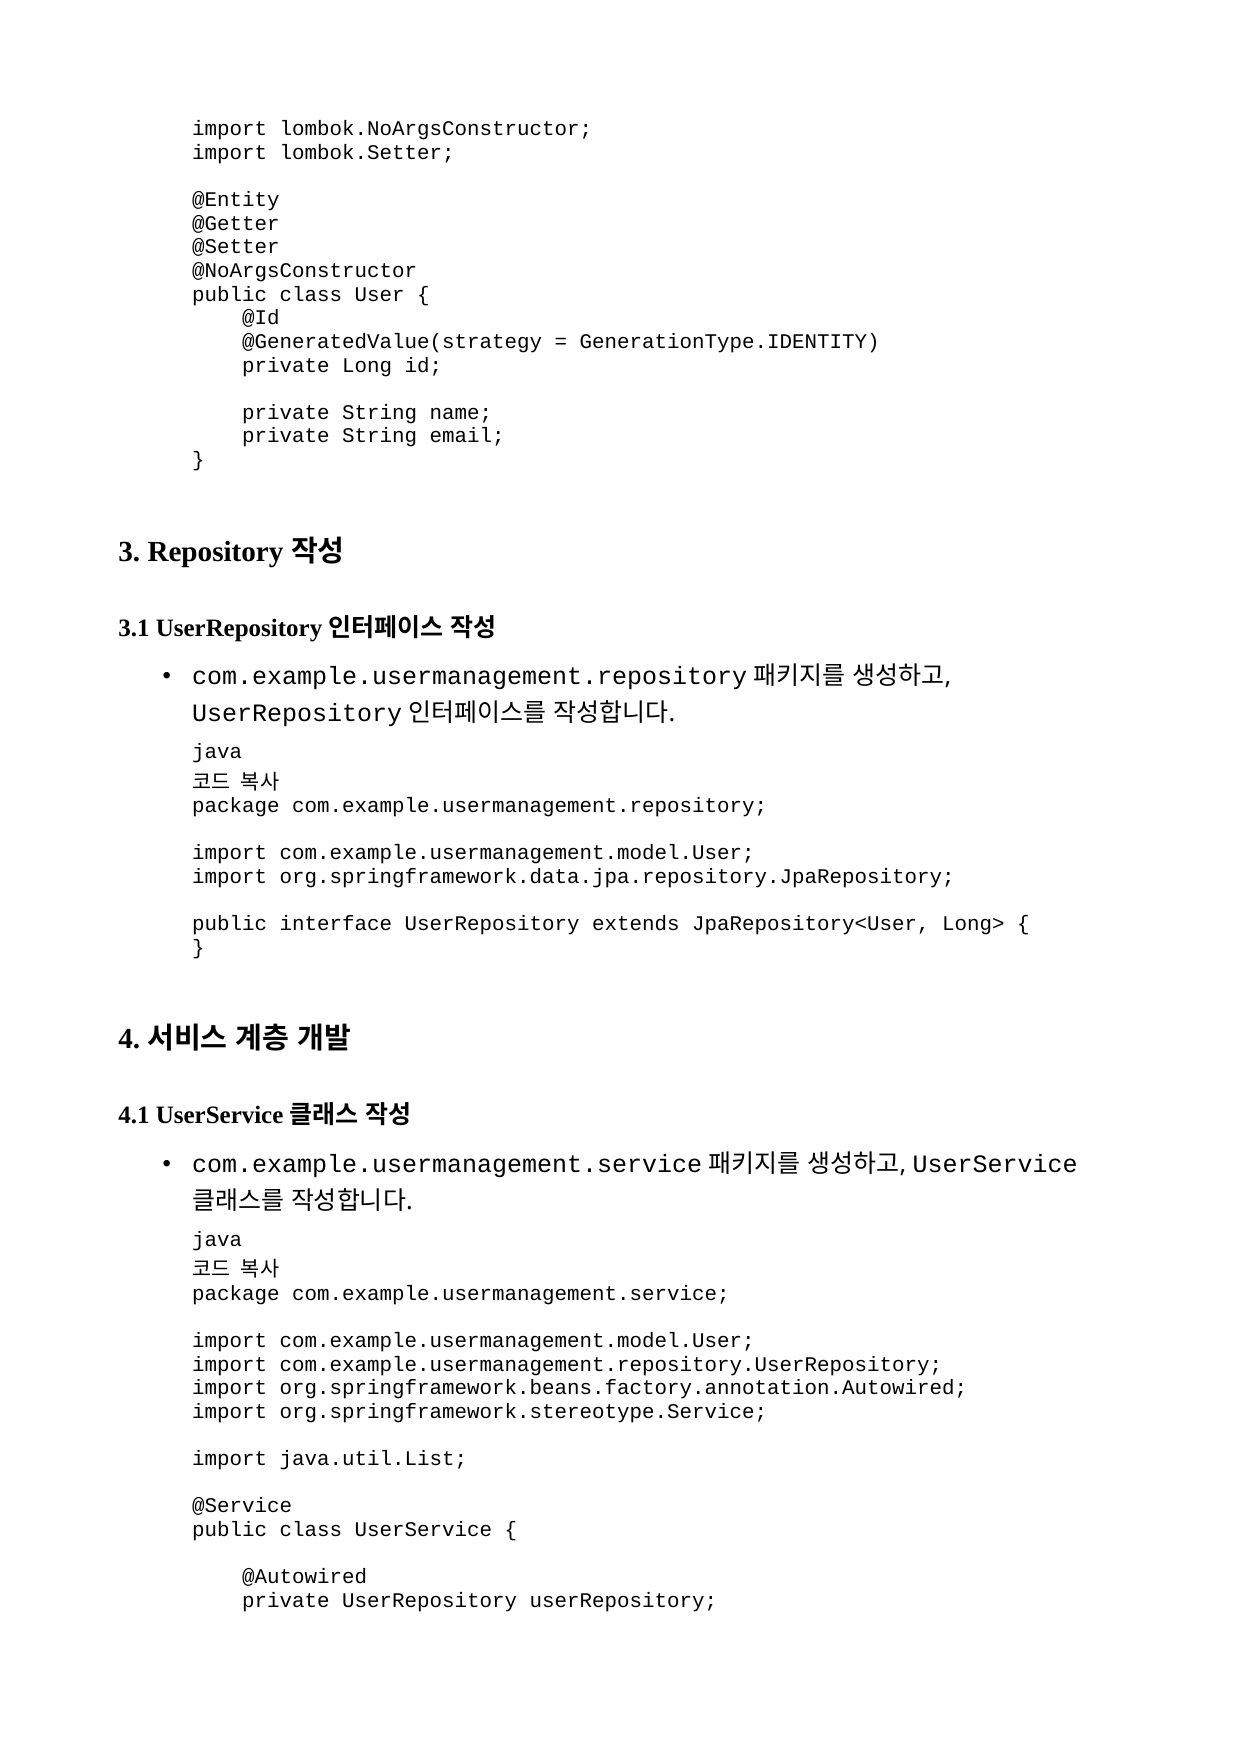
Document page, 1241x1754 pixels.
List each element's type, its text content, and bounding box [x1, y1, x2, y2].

list private String name; [162, 402, 1122, 426]
list java [162, 1229, 1122, 1252]
list } [162, 449, 1122, 473]
list @Id [162, 307, 1122, 331]
list package com.example.usermanagement.repository; [162, 795, 1122, 819]
list 코드 복사 [162, 765, 1122, 795]
list @Service [162, 1496, 1122, 1519]
list public class UserService { [162, 1519, 1122, 1543]
list java [162, 741, 1122, 765]
list import com.example.usermanagement.repository.UserRepository; [162, 1354, 1122, 1377]
subtitle 3.1 UserRepository 인터페이스 작성 [118, 607, 1122, 643]
list import java.util.List; [162, 1448, 1122, 1472]
list import lombok.NoArgsConstructor; [162, 118, 1122, 142]
list import org.springframework.data.jpa.repository.JpaRepository; [162, 866, 1122, 890]
list @Autowired [162, 1566, 1122, 1590]
list com.example.usermanagement.repository 패키지를 생성하고, UserRepository 인터페이스를 작성합니다. [162, 656, 1122, 729]
list public interface UserRepository extends JpaRepository<User, Long> { [162, 913, 1122, 937]
list } [162, 937, 1122, 961]
list private String email; [162, 426, 1122, 449]
list import org.springframework.stereotype.Service; [162, 1401, 1122, 1424]
list public class User { [162, 284, 1122, 307]
subtitle 4.1 UserService 클래스 작성 [118, 1095, 1122, 1131]
list import com.example.usermanagement.model.User; [162, 1330, 1122, 1354]
list @Getter [162, 213, 1122, 236]
list private UserRepository userRepository; [162, 1590, 1122, 1614]
list @NoArgsConstructor [162, 260, 1122, 284]
list @Setter [162, 236, 1122, 260]
list 코드 복사 [162, 1252, 1122, 1283]
subtitle 4. 서비스 계층 개발 [118, 1015, 1122, 1057]
list private Long id; [162, 354, 1122, 378]
list @GeneratedValue(strategy = GenerationType.IDENTITY) [162, 331, 1122, 354]
list import org.springframework.beans.factory.annotation.Autowired; [162, 1377, 1122, 1401]
list import lombok.Setter; [162, 142, 1122, 165]
subtitle 3. Repository 작성 [118, 527, 1122, 569]
list com.example.usermanagement.service 패키지를 생성하고, UserService 클래스를 작성합니다. [162, 1144, 1122, 1216]
list @Entity [162, 189, 1122, 213]
list package com.example.usermanagement.service; [162, 1283, 1122, 1306]
list import com.example.usermanagement.model.User; [162, 842, 1122, 866]
